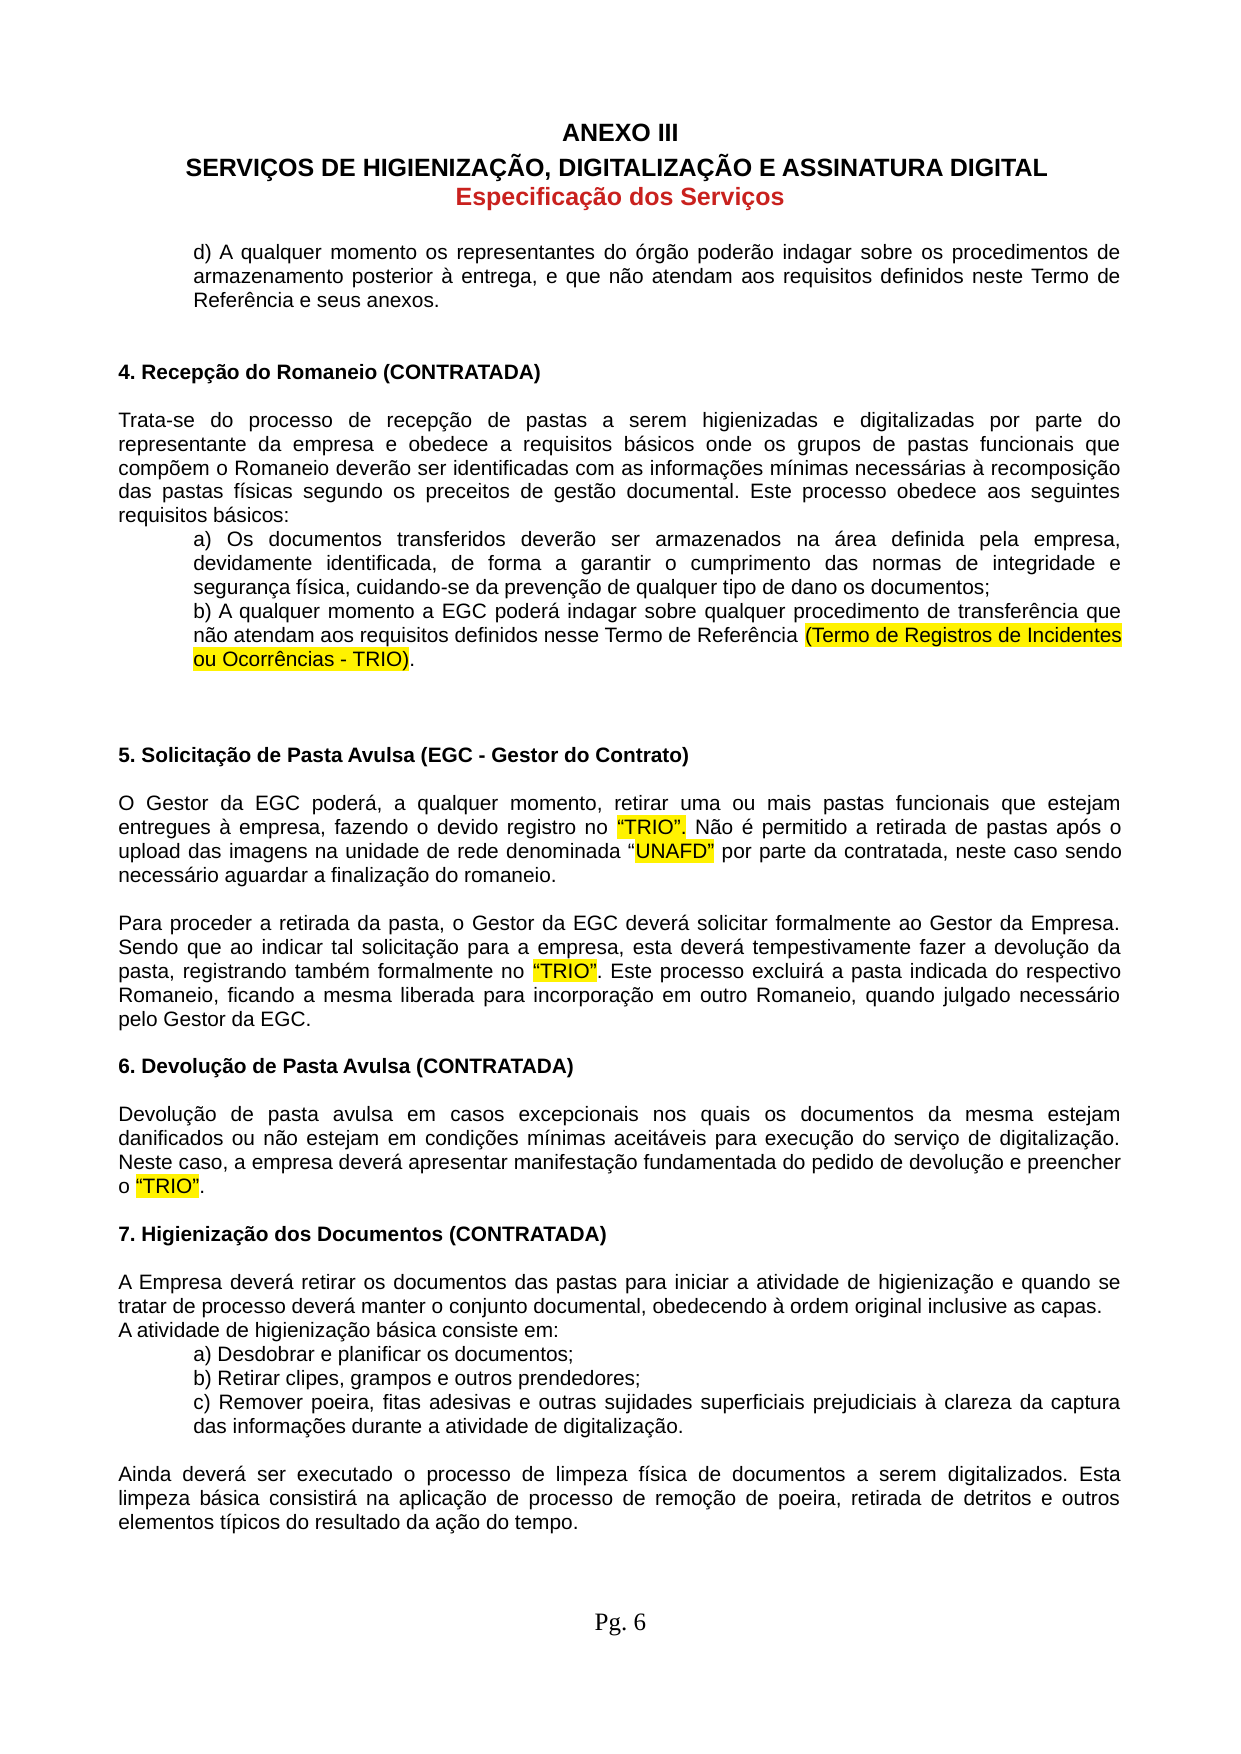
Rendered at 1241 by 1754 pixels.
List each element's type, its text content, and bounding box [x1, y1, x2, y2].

text Ainda deverá ser executado o processo de limpeza física de documentos a serem digitalizados. Esta limpeza básica consistirá na aplicação de processo de remoção de poeira, retirada de detritos e outros elementos típicos do resultado da ação do tempo. [118, 1462, 1122, 1533]
text 6. Devolução de Pasta Avulsa (CONTRATADA) [118, 1054, 1122, 1078]
text a) Desdobrar e planificar os documentos; [193, 1342, 1122, 1366]
text c) Remover poeira, fitas adesivas e outras sujidades superficiais prejudiciais à clareza da captura das informações durante a atividade de digitalização. [193, 1390, 1122, 1438]
text A Empresa deverá retirar os documentos das pastas para iniciar a atividade de higienização e quando se tratar de processo deverá manter o conjunto documental, obedecendo à ordem original inclusive as capas. [118, 1270, 1122, 1318]
text b) Retirar clipes, grampos e outros prendedores; [193, 1366, 1122, 1390]
text d) A qualquer momento os representantes do órgão poderão indagar sobre os procedimentos de armazenamento posterior à entrega, e que não atendam aos requisitos definidos neste Termo de Referência e seus anexos. [193, 240, 1122, 312]
text 4. Recepção do Romaneio (CONTRATADA) [118, 359, 1122, 383]
text 5. Solicitação de Pasta Avulsa (EGC - Gestor do Contrato) [118, 743, 1122, 767]
text b) A qualquer momento a EGC poderá indagar sobre qualquer procedimento de transferência que não atendam aos requisitos definidos nesse Termo de Referência (Termo de Registros de Incidentes ou Ocorrências - TRIO). [193, 599, 1122, 671]
text Para proceder a retirada da pasta, o Gestor da EGC deverá solicitar formalmente ao Gestor da Empresa. Sendo que ao indicar tal solicitação para a empresa, esta deverá tempestivamente fazer a devolução da pasta, registrando também formalmente no “TRIO”. Este processo excluirá a pasta indicada do respectivo Romaneio, ficando a mesma liberada para incorporação em outro Romaneio, quando julgado necessário pelo Gestor da EGC. [118, 911, 1122, 1030]
text O Gestor da EGC poderá, a qualquer momento, retirar uma ou mais pastas funcionais que estejam entregues à empresa, fazendo o devido registro no “TRIO”. Não é permitido a retirada de pastas após o upload das imagens na unidade de rede denominada “UNAFD” por parte da contratada, neste caso sendo necessário aguardar a finalização do romaneio. [118, 791, 1122, 887]
text Trata-se do processo de recepção de pastas a serem higienizadas e digitalizadas por parte do representante da empresa e obedece a requisitos básicos onde os grupos de pastas funcionais que compõem o Romaneio deverão ser identificadas com as informações mínimas necessárias à recomposição das pastas físicas segundo os preceitos de gestão documental. Este processo obedece aos seguintes requisitos básicos: [118, 407, 1122, 527]
text a) Os documentos transferidos deverão ser armazenados na área definida pela empresa, devidamente identificada, de forma a garantir o cumprimento das normas de integridade e segurança física, cuidando-se da prevenção de qualquer tipo de dano os documentos; [193, 527, 1122, 599]
text A atividade de higienização básica consiste em: [118, 1318, 1122, 1342]
text 7. Higienização dos Documentos (CONTRATADA) [118, 1222, 1122, 1246]
text Devolução de pasta avulsa em casos excepcionais nos quais os documentos da mesma estejam danificados ou não estejam em condições mínimas aceitáveis para execução do serviço de digitalização. Neste caso, a empresa deverá apresentar manifestação fundamentada do pedido de devolução e preencher o “TRIO”. [118, 1102, 1122, 1198]
